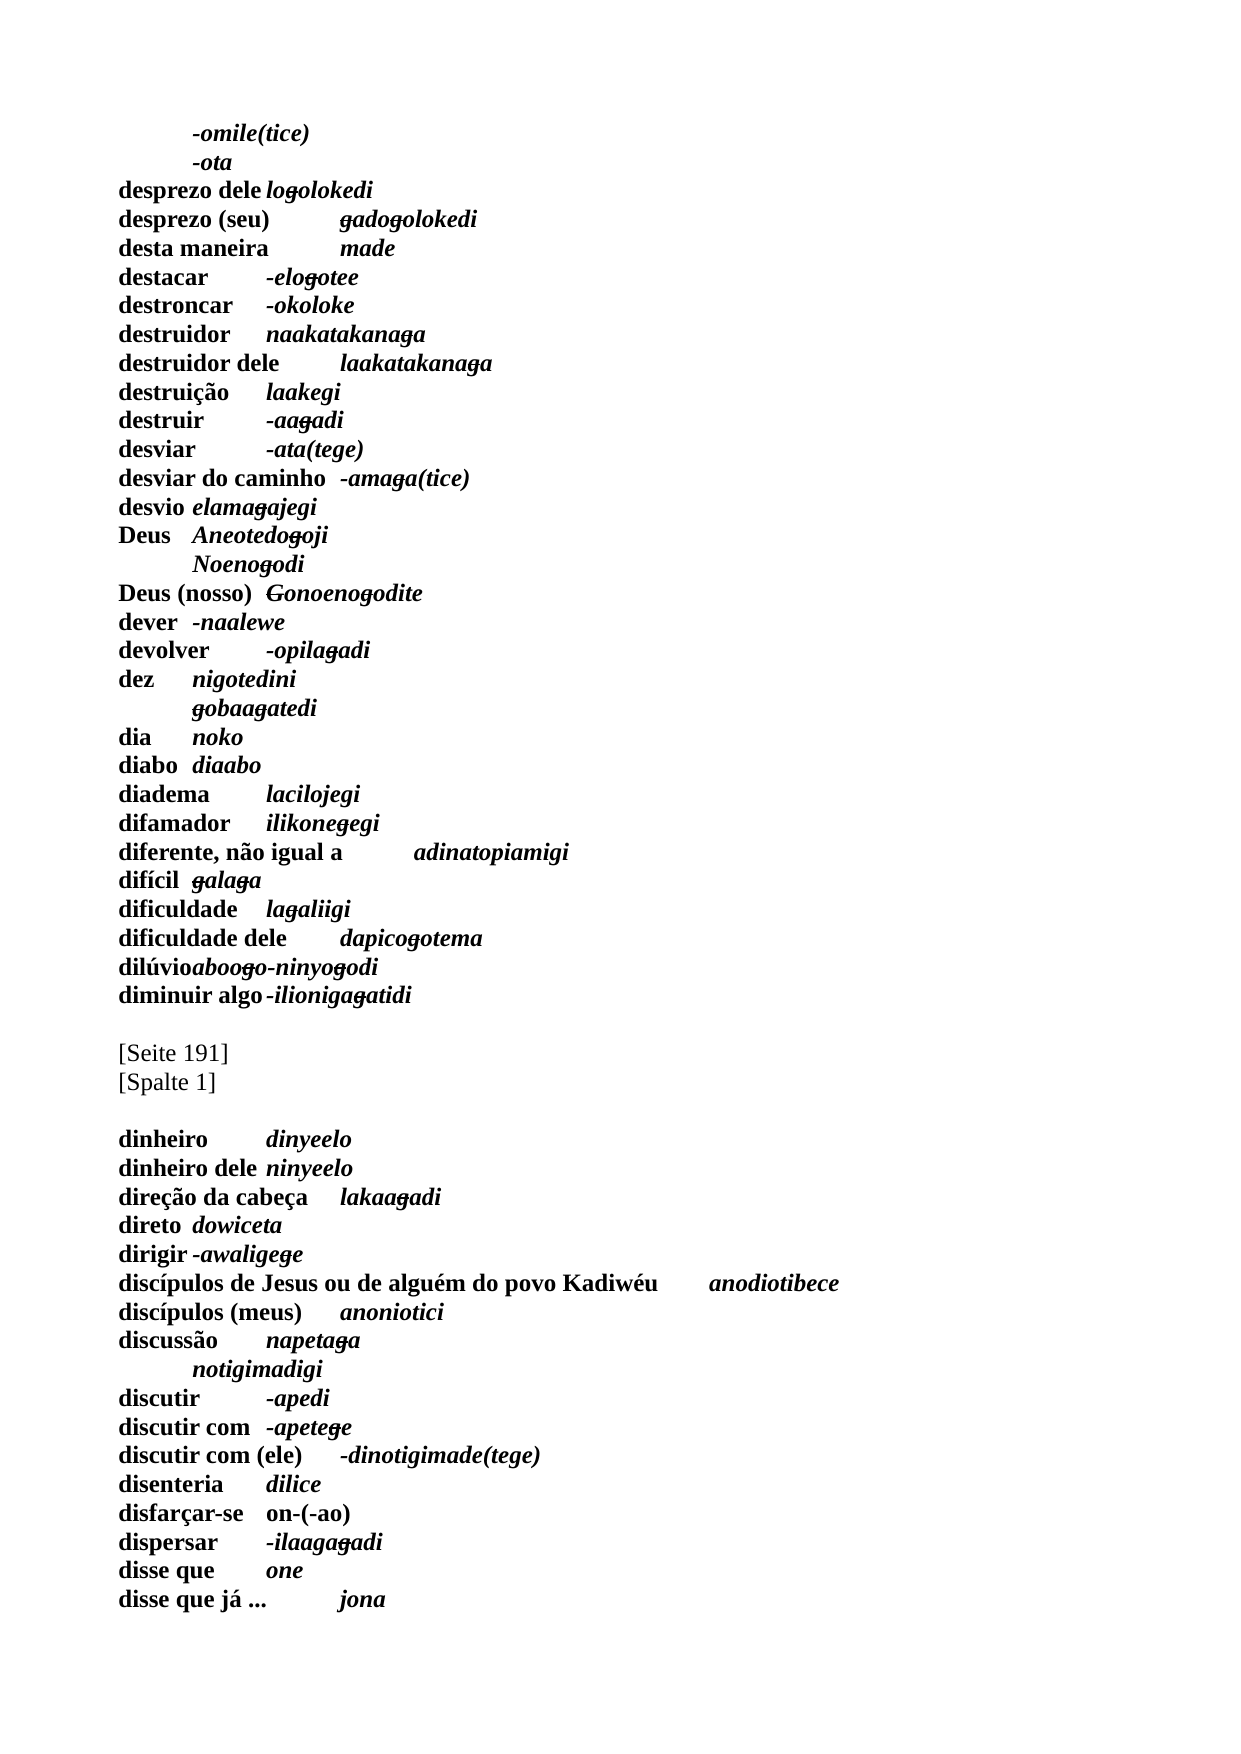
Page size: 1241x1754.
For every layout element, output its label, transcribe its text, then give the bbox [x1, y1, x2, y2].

text direto dowiceta [118, 1211, 1125, 1239]
text disse que já ... jona [118, 1584, 1125, 1613]
text desta maneira made [118, 233, 1125, 262]
text dinheiro dele ninyeelo [118, 1153, 1125, 1182]
text discípulos de Jesus ou de alguém do povo Kadiwéu anodiotibece [118, 1268, 1125, 1297]
text destruir -aagadi [118, 406, 1125, 434]
text destruidor naakatakanaga [118, 319, 1125, 348]
text desprezo dele logolokedi [118, 176, 1125, 204]
text dispersar -ilaagagadi [118, 1527, 1125, 1556]
text discussão napetaga [118, 1326, 1125, 1354]
text dez nigotedini [118, 664, 1125, 693]
text -omile(tice) [118, 118, 1125, 147]
text dia noko [118, 722, 1125, 751]
text desviar do caminho -amaga(tice) [118, 463, 1125, 492]
text notigimadigi [118, 1354, 1125, 1383]
text Deus Aneotedogoji [118, 521, 1125, 549]
text [Seite 191] [118, 1038, 1125, 1067]
text destruição laakegi [118, 377, 1125, 406]
text destruidor dele laakatakanaga [118, 348, 1125, 377]
text destacar -elogotee [118, 262, 1125, 291]
text dirigir -awaligege [118, 1239, 1125, 1268]
text dificuldade lagaliigi [118, 894, 1125, 923]
text difícil galaga [118, 866, 1125, 894]
text Deus (nosso) Gonoenogodite [118, 578, 1125, 607]
text dinheiro dinyeelo [118, 1124, 1125, 1153]
text dever -naalewe [118, 607, 1125, 636]
text desprezo (seu) gadogolokedi [118, 204, 1125, 233]
text discutir com (ele) -dinotigimade(tege) [118, 1441, 1125, 1469]
text difamador ilikonegegi [118, 808, 1125, 837]
text diminuir algo -ilionigagatidi [118, 981, 1125, 1009]
text [Spalte 1] [118, 1067, 1125, 1096]
text dilúvio aboogo-ninyogodi [118, 952, 1125, 981]
text desviar -ata(tege) [118, 434, 1125, 463]
text destroncar -okoloke [118, 291, 1125, 319]
text discutir com -apetege [118, 1412, 1125, 1441]
text disse que one [118, 1556, 1125, 1584]
text Noenogodi [118, 549, 1125, 578]
text diadema lacilojegi [118, 779, 1125, 808]
text discutir -apedi [118, 1383, 1125, 1412]
text gobaagatedi [118, 693, 1125, 722]
text disenteria dilice [118, 1469, 1125, 1498]
text devolver -opilagadi [118, 636, 1125, 664]
text diabo diaabo [118, 751, 1125, 779]
text disfarçar-se on-(-ao) [118, 1498, 1125, 1527]
text -ota [118, 147, 1125, 176]
text diferente, não igual a adinatopiamigi [118, 837, 1125, 866]
text dificuldade dele dapicogotema [118, 923, 1125, 952]
text desvio elamagajegi [118, 492, 1125, 521]
text discípulos (meus) anoniotici [118, 1297, 1125, 1326]
text direção da cabeça lakaagadi [118, 1182, 1125, 1211]
